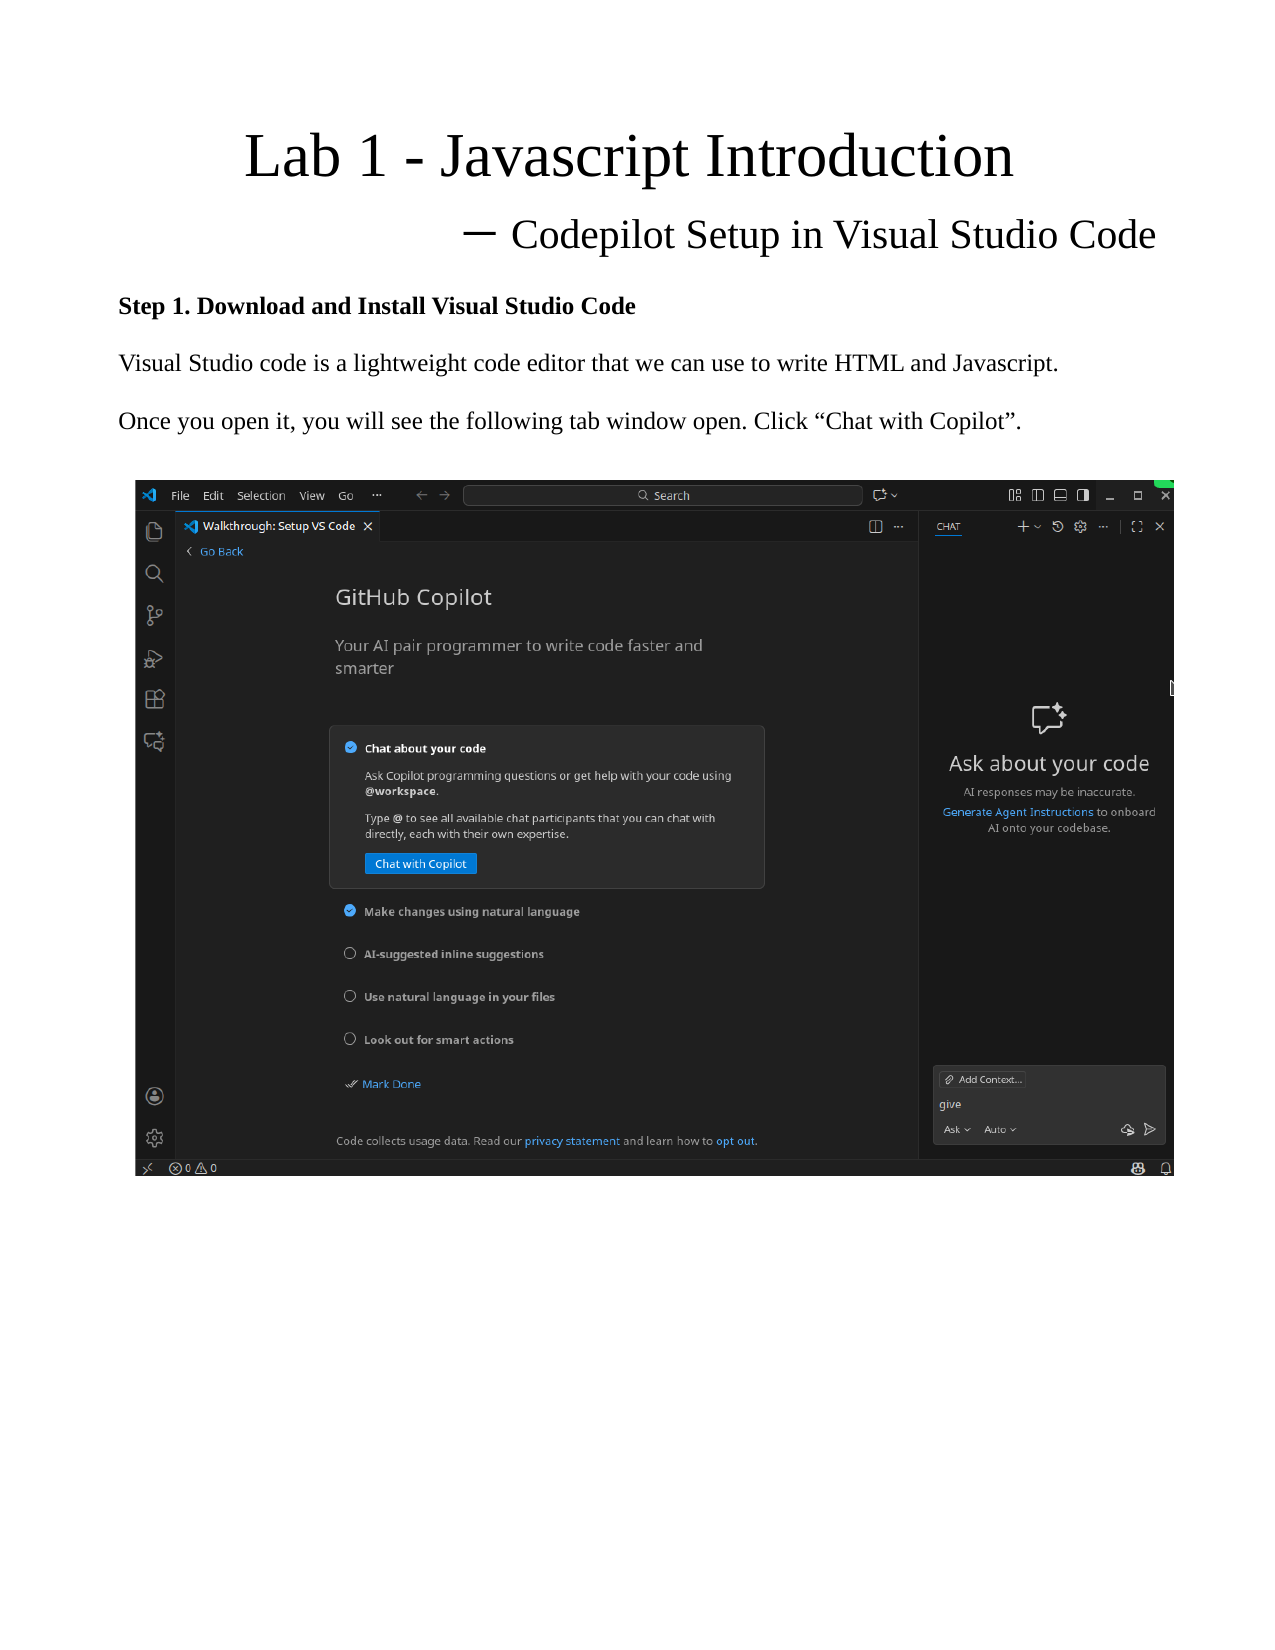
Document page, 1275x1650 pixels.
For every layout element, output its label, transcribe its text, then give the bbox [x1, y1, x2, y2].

text Visual Studio code is a lightweight code editor that we can use to write HTML and Javascript. [118, 348, 1157, 377]
text – Codepilot Setup in Visual Studio Code [118, 190, 1157, 262]
text Once you open it, you will see the following tab window open. Click “Chat with Copilot”. [118, 406, 1157, 434]
text Lab 1 - Javascript Introduction [118, 118, 1157, 190]
picture [135, 480, 1174, 1176]
text Step 1. Download and Install Visual Studio Code [118, 291, 1157, 319]
